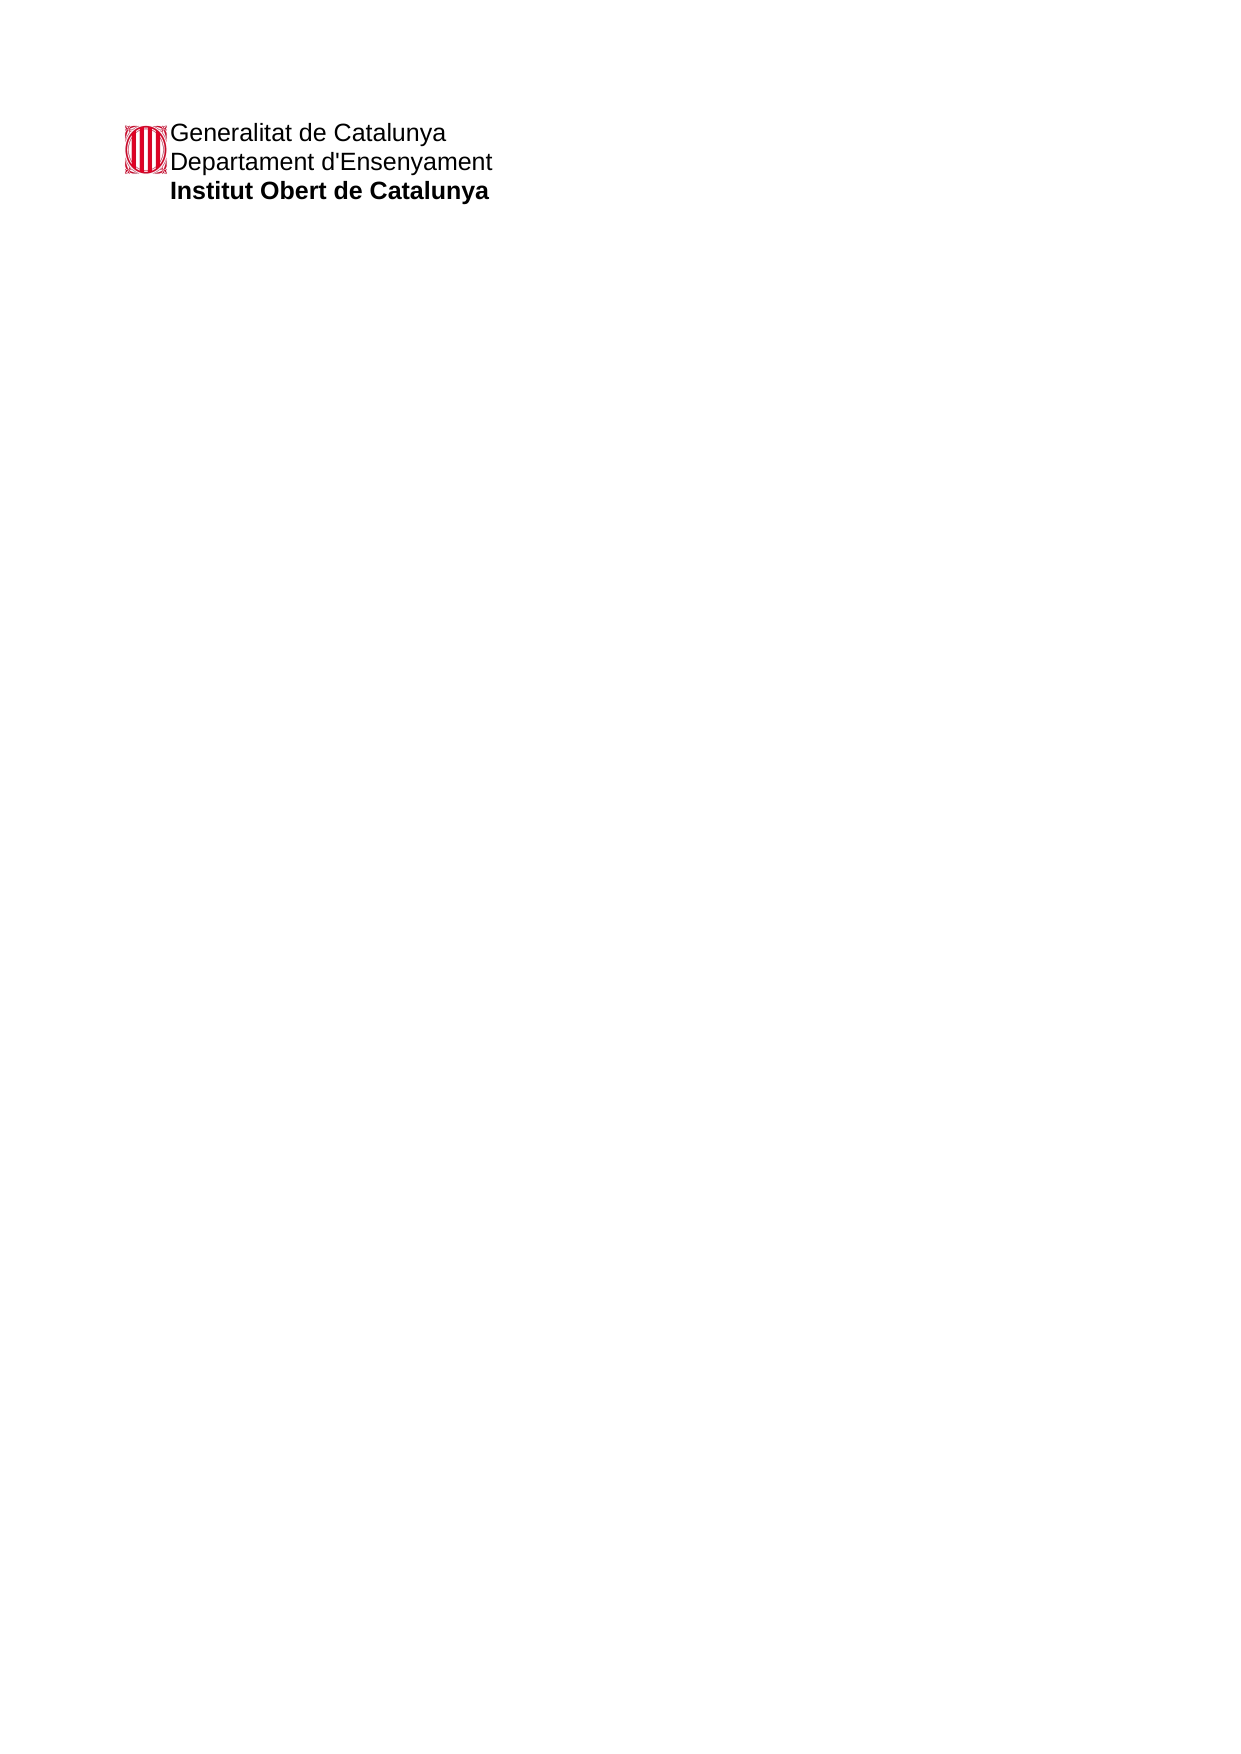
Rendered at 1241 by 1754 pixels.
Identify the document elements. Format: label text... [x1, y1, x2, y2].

text Departament d'Ensenyament [170, 147, 1122, 176]
text Institut Obert de Catalunya [118, 176, 1122, 204]
picture [121, 122, 170, 177]
text Generalitat de Catalunya [118, 118, 1122, 147]
